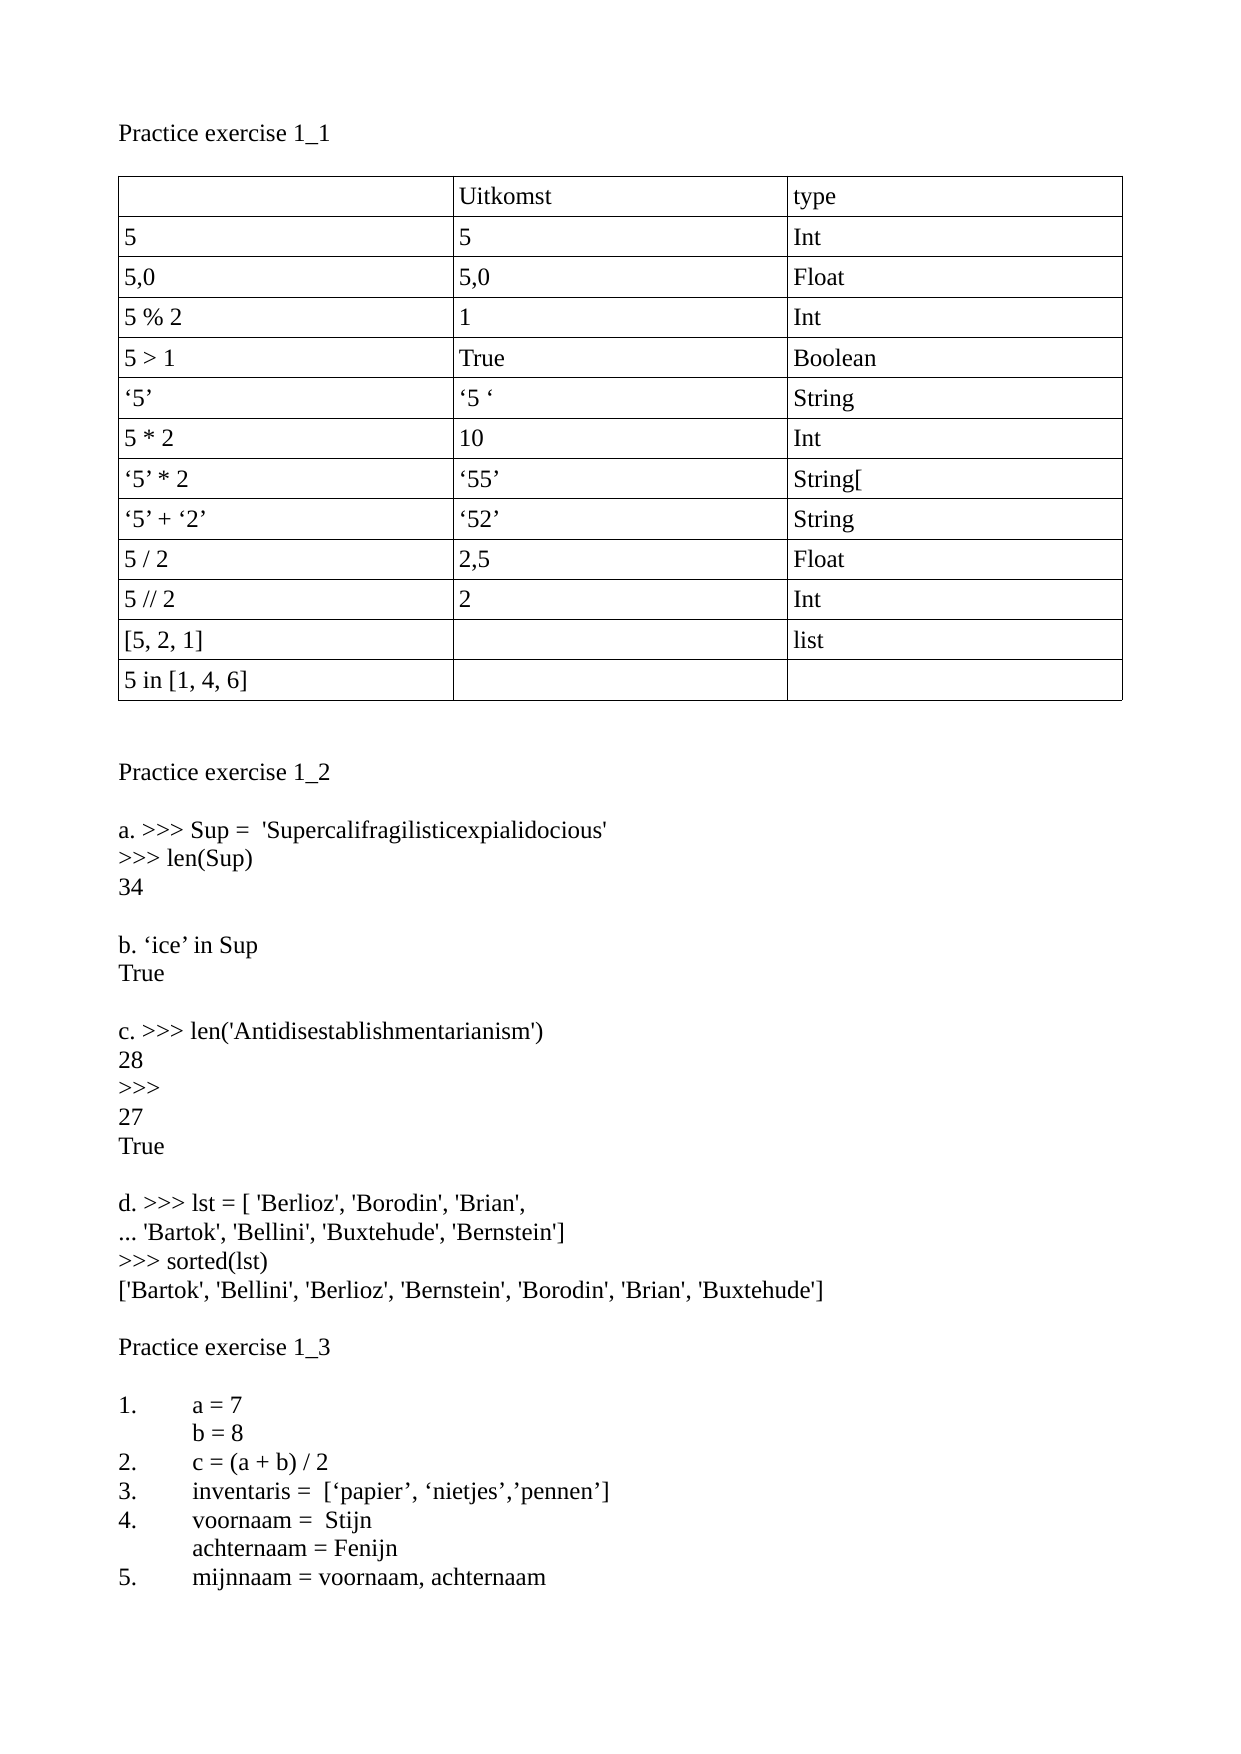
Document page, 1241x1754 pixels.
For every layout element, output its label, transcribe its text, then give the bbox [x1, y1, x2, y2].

text True [118, 958, 1122, 987]
table_cell 5 % 2 [119, 298, 453, 337]
table_cell 5 [454, 217, 787, 256]
table_cell 2,5 [454, 540, 787, 579]
table_cell ‘5’ + ‘2’ [119, 499, 453, 538]
table_cell Int [788, 580, 1122, 619]
text d. >>> lst = [ 'Berlioz', 'Borodin', 'Brian', [118, 1188, 1122, 1217]
text Practice exercise 1_3 [118, 1332, 1122, 1361]
table_cell list [788, 620, 1122, 659]
table_cell 5 in [1, 4, 6] [119, 660, 453, 700]
text a. >>> Sup = 'Supercalifragilisticexpialidocious' [118, 815, 1122, 843]
table_cell 10 [454, 419, 787, 458]
text 4. voornaam = Stijn [118, 1505, 1122, 1533]
text Practice exercise 1_2 [118, 757, 1122, 786]
table_cell 5 // 2 [119, 580, 453, 619]
table_cell 5 * 2 [119, 419, 453, 458]
table_cell Int [788, 298, 1122, 337]
table_cell Float [788, 257, 1122, 297]
text achternaam = Fenijn [118, 1533, 1122, 1562]
text 27 [118, 1102, 1122, 1131]
table_cell ‘5 ‘ [454, 378, 787, 417]
table_header Uitkomst [454, 177, 787, 216]
table_cell Float [788, 540, 1122, 579]
table_cell String[ [788, 459, 1122, 498]
table_cell 5,0 [119, 257, 453, 297]
text b. ‘ice’ in Sup [118, 930, 1122, 958]
text True [118, 1131, 1122, 1160]
table_cell 2 [454, 580, 787, 619]
table_cell [454, 660, 787, 700]
text ... 'Bartok', 'Bellini', 'Buxtehude', 'Bernstein'] [118, 1217, 1122, 1246]
text c. >>> len('Antidisestablishmentarianism') [118, 1016, 1122, 1045]
text Practice exercise 1_1 [118, 118, 1122, 147]
table_cell ‘52’ [454, 499, 787, 538]
text 3. inventaris = [‘papier’, ‘nietjes’,’pennen’] [118, 1476, 1122, 1505]
table_cell String [788, 378, 1122, 417]
text b = 8 [118, 1418, 1122, 1447]
table_header type [788, 177, 1122, 216]
text 2. c = (a + b) / 2 [118, 1447, 1122, 1476]
table_cell String [788, 499, 1122, 538]
table_cell [454, 620, 787, 659]
table_cell [788, 660, 1122, 700]
table_cell Int [788, 217, 1122, 256]
text 34 [118, 872, 1122, 901]
text >>> sorted(lst) [118, 1246, 1122, 1275]
table_cell 1 [454, 298, 787, 337]
text >>> [118, 1073, 1122, 1102]
text 5. mijnnaam = voornaam, achternaam [118, 1562, 1122, 1591]
text ['Bartok', 'Bellini', 'Berlioz', 'Bernstein', 'Borodin', 'Brian', 'Buxtehude'] [118, 1275, 1122, 1303]
table_cell Boolean [788, 338, 1122, 377]
table_cell Int [788, 419, 1122, 458]
text 28 [118, 1045, 1122, 1073]
table_cell True [454, 338, 787, 377]
table_cell ‘55’ [454, 459, 787, 498]
table_cell ‘5’ * 2 [119, 459, 453, 498]
table_cell 5 / 2 [119, 540, 453, 579]
table_cell 5,0 [454, 257, 787, 297]
text 1. a = 7 [118, 1390, 1122, 1418]
table_cell [5, 2, 1] [119, 620, 453, 659]
text >>> len(Sup) [118, 843, 1122, 872]
table_cell 5 > 1 [119, 338, 453, 377]
table_cell 5 [119, 217, 453, 256]
table_cell ‘5’ [119, 378, 453, 417]
table_header [119, 177, 453, 216]
